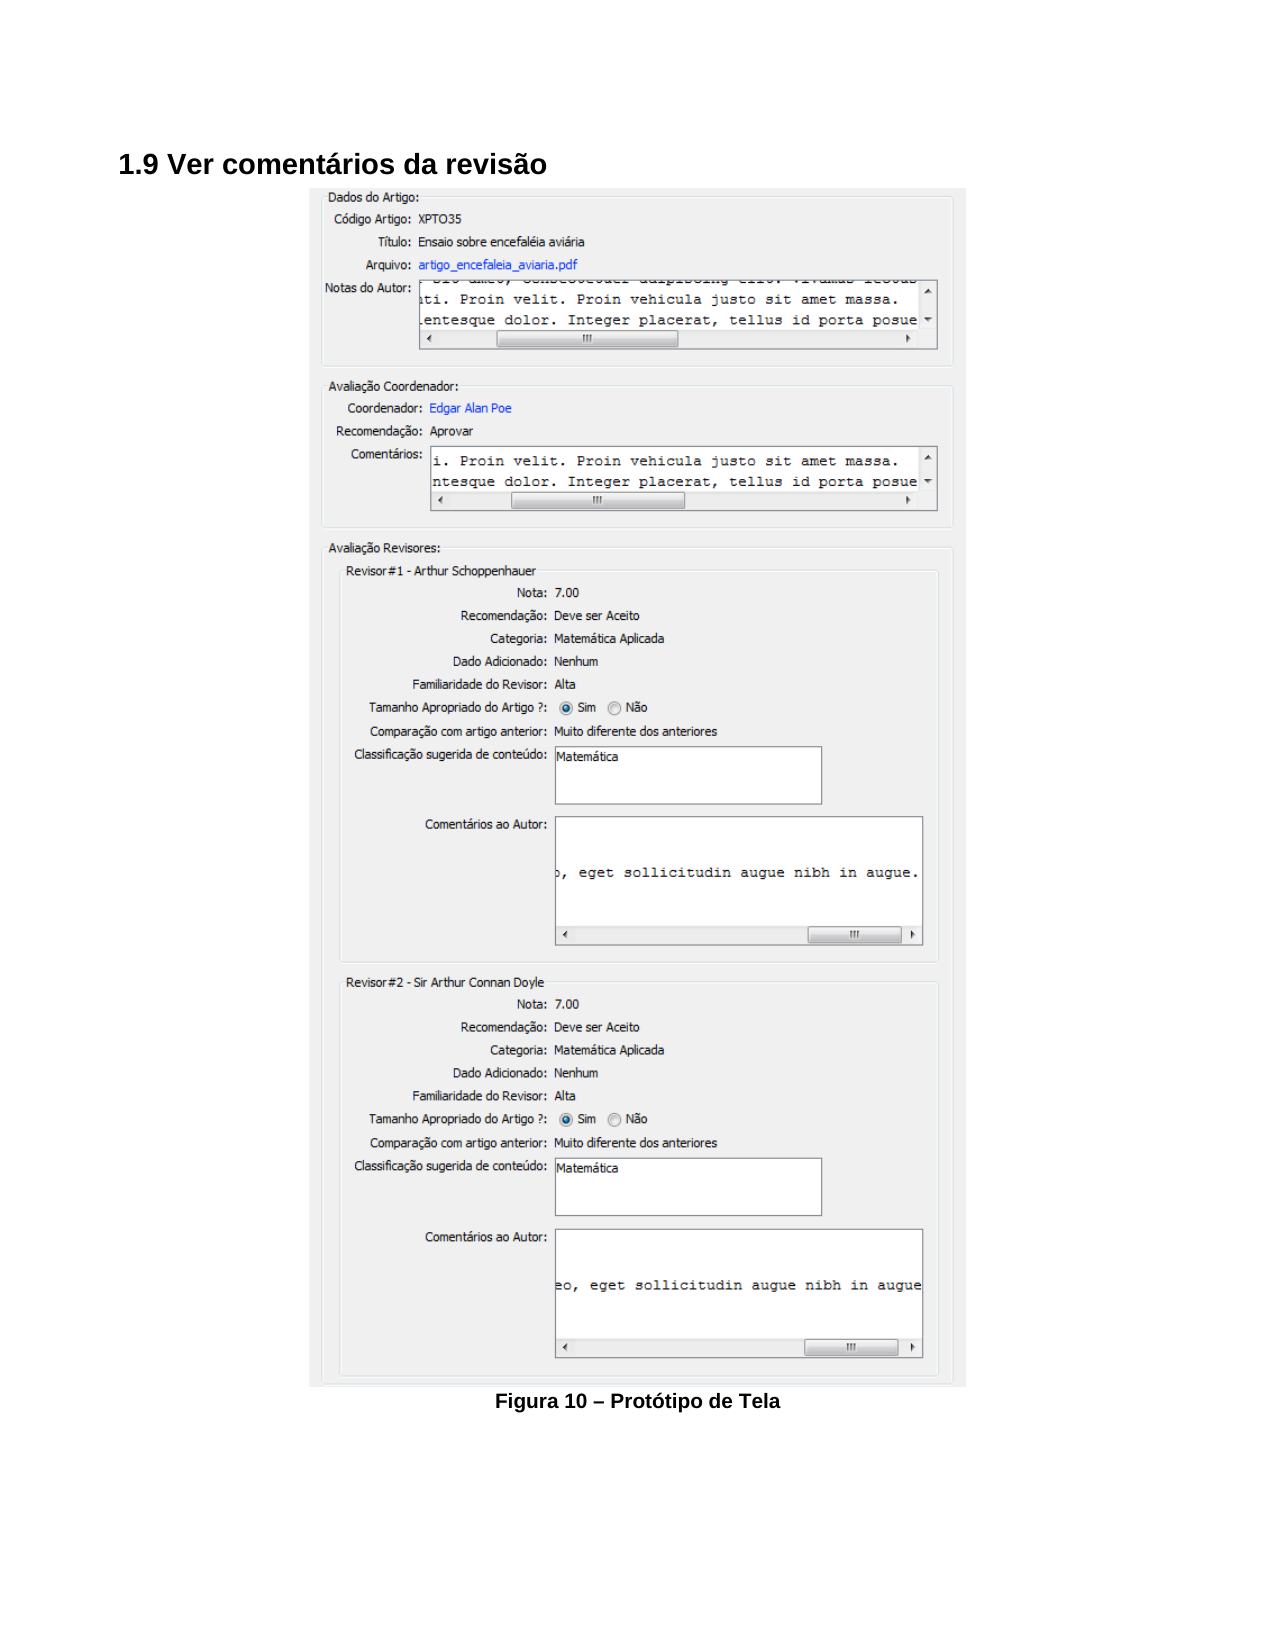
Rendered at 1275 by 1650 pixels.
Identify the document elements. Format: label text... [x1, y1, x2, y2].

text Figura 10 – Protótipo de Tela [118, 180, 1157, 1412]
picture [309, 188, 966, 1387]
text 1.9 Ver comentários da revisão [118, 147, 1157, 180]
